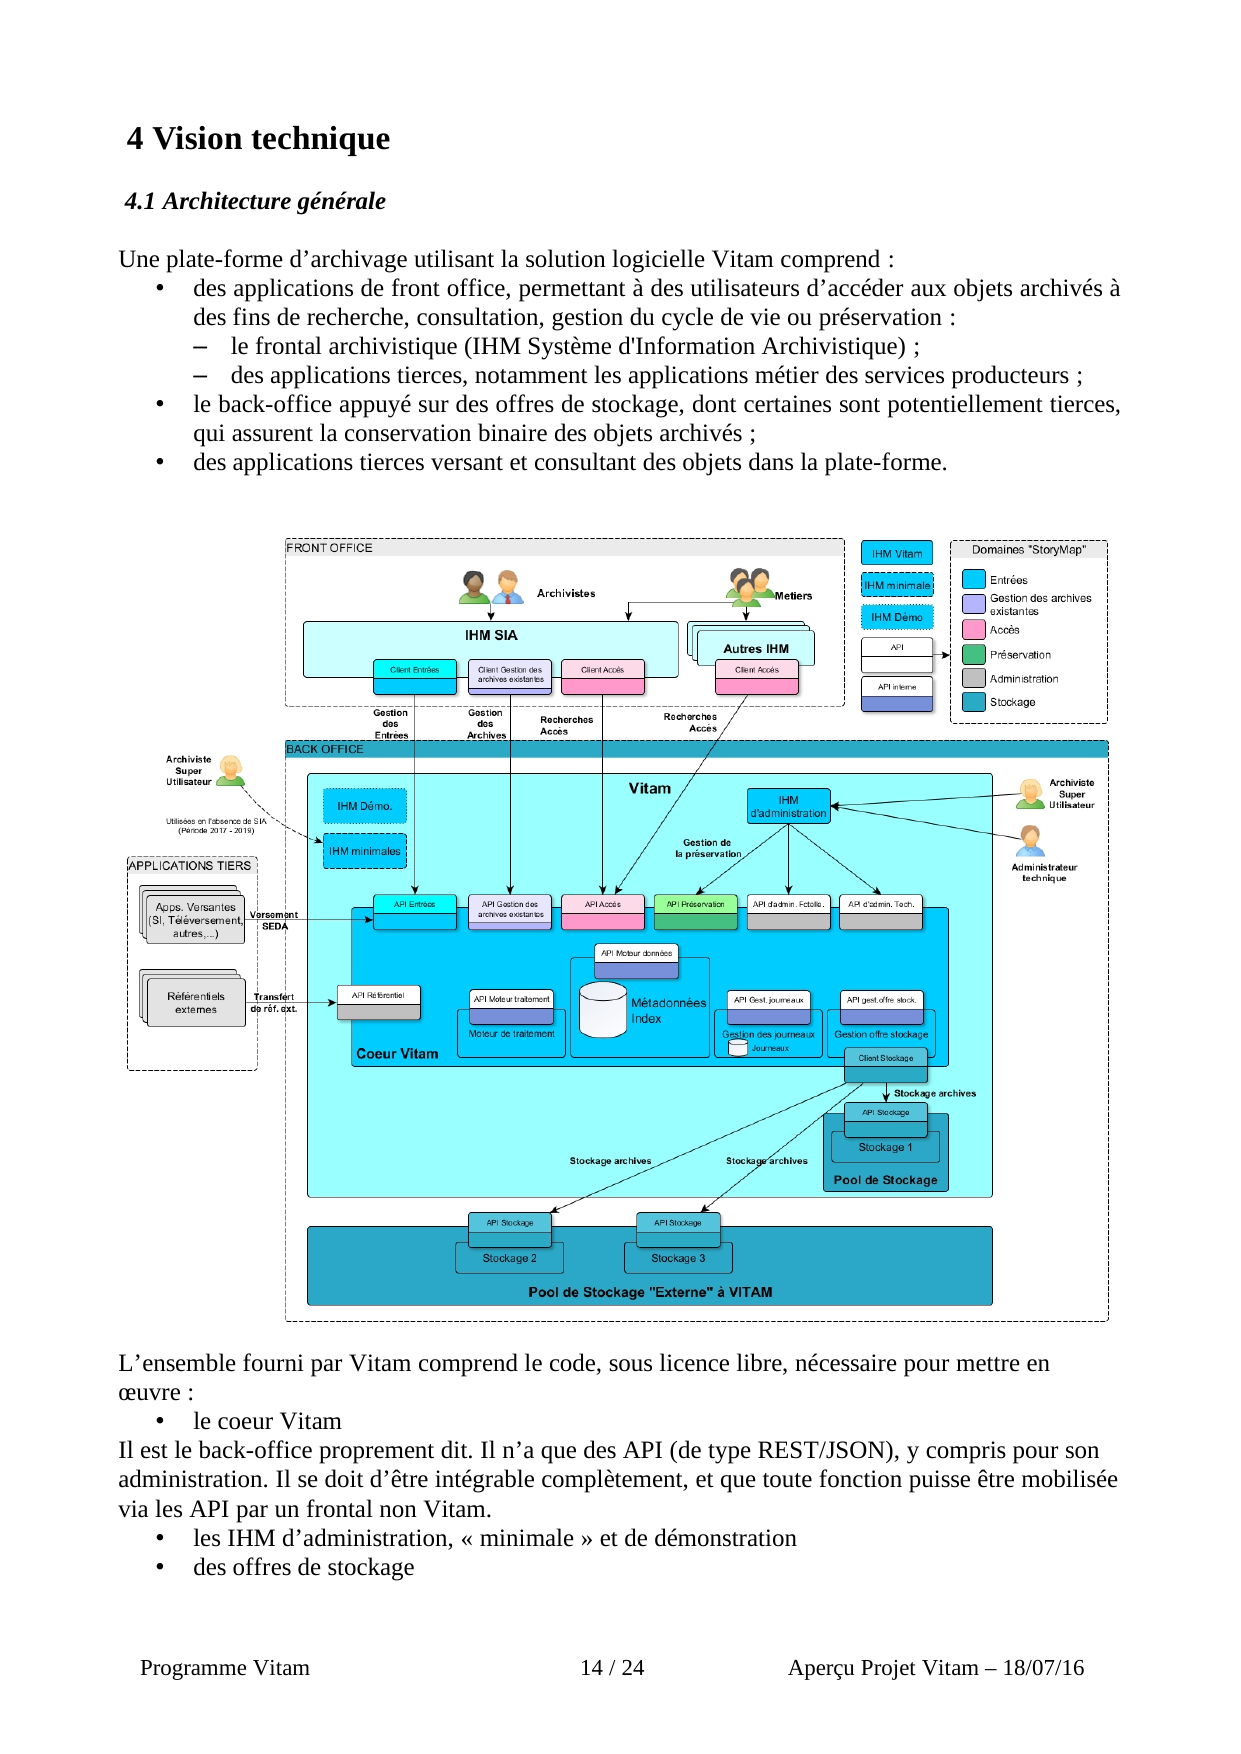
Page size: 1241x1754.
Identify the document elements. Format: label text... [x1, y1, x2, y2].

list le back-office appuyé sur des offres de stockage, dont certaines sont potentiellement tierces, qui assurent la conservation binaire des objets archivés ; [156, 389, 1122, 447]
text Il est le back-office proprement dit. Il n’a que des API (de type REST/JSON), y compris pour son administration. Il se doit d’être intégrable complètement, et que toute fonction puisse être mobilisée via les API par un frontal non Vitam. [118, 1435, 1122, 1522]
picture [115, 526, 1120, 1333]
list des applications tierces versant et consultant des objets dans la plate-forme. [156, 447, 1122, 476]
list le frontal archivistique (IHM Système d'Information Archivistique) ; [193, 331, 1122, 360]
subtitle Vision technique [118, 118, 1122, 157]
text Une plate-forme d’archivage utilisant la solution logicielle Vitam comprend : [118, 244, 1122, 273]
list des applications tierces, notamment les applications métier des services producteurs ; [193, 360, 1122, 389]
list des offres de stockage [156, 1552, 1122, 1581]
subtitle Architecture générale [118, 186, 1122, 215]
text L’ensemble fourni par Vitam comprend le code, sous licence libre, nécessaire pour mettre en œuvre : [118, 1348, 1122, 1406]
list des applications de front office, permettant à des utilisateurs d’accéder aux objets archivés à des fins de recherche, consultation, gestion du cycle de vie ou préservation : [156, 273, 1122, 331]
list le coeur Vitam [156, 1406, 1122, 1435]
list les IHM d’administration, « minimale » et de démonstration [156, 1522, 1122, 1552]
